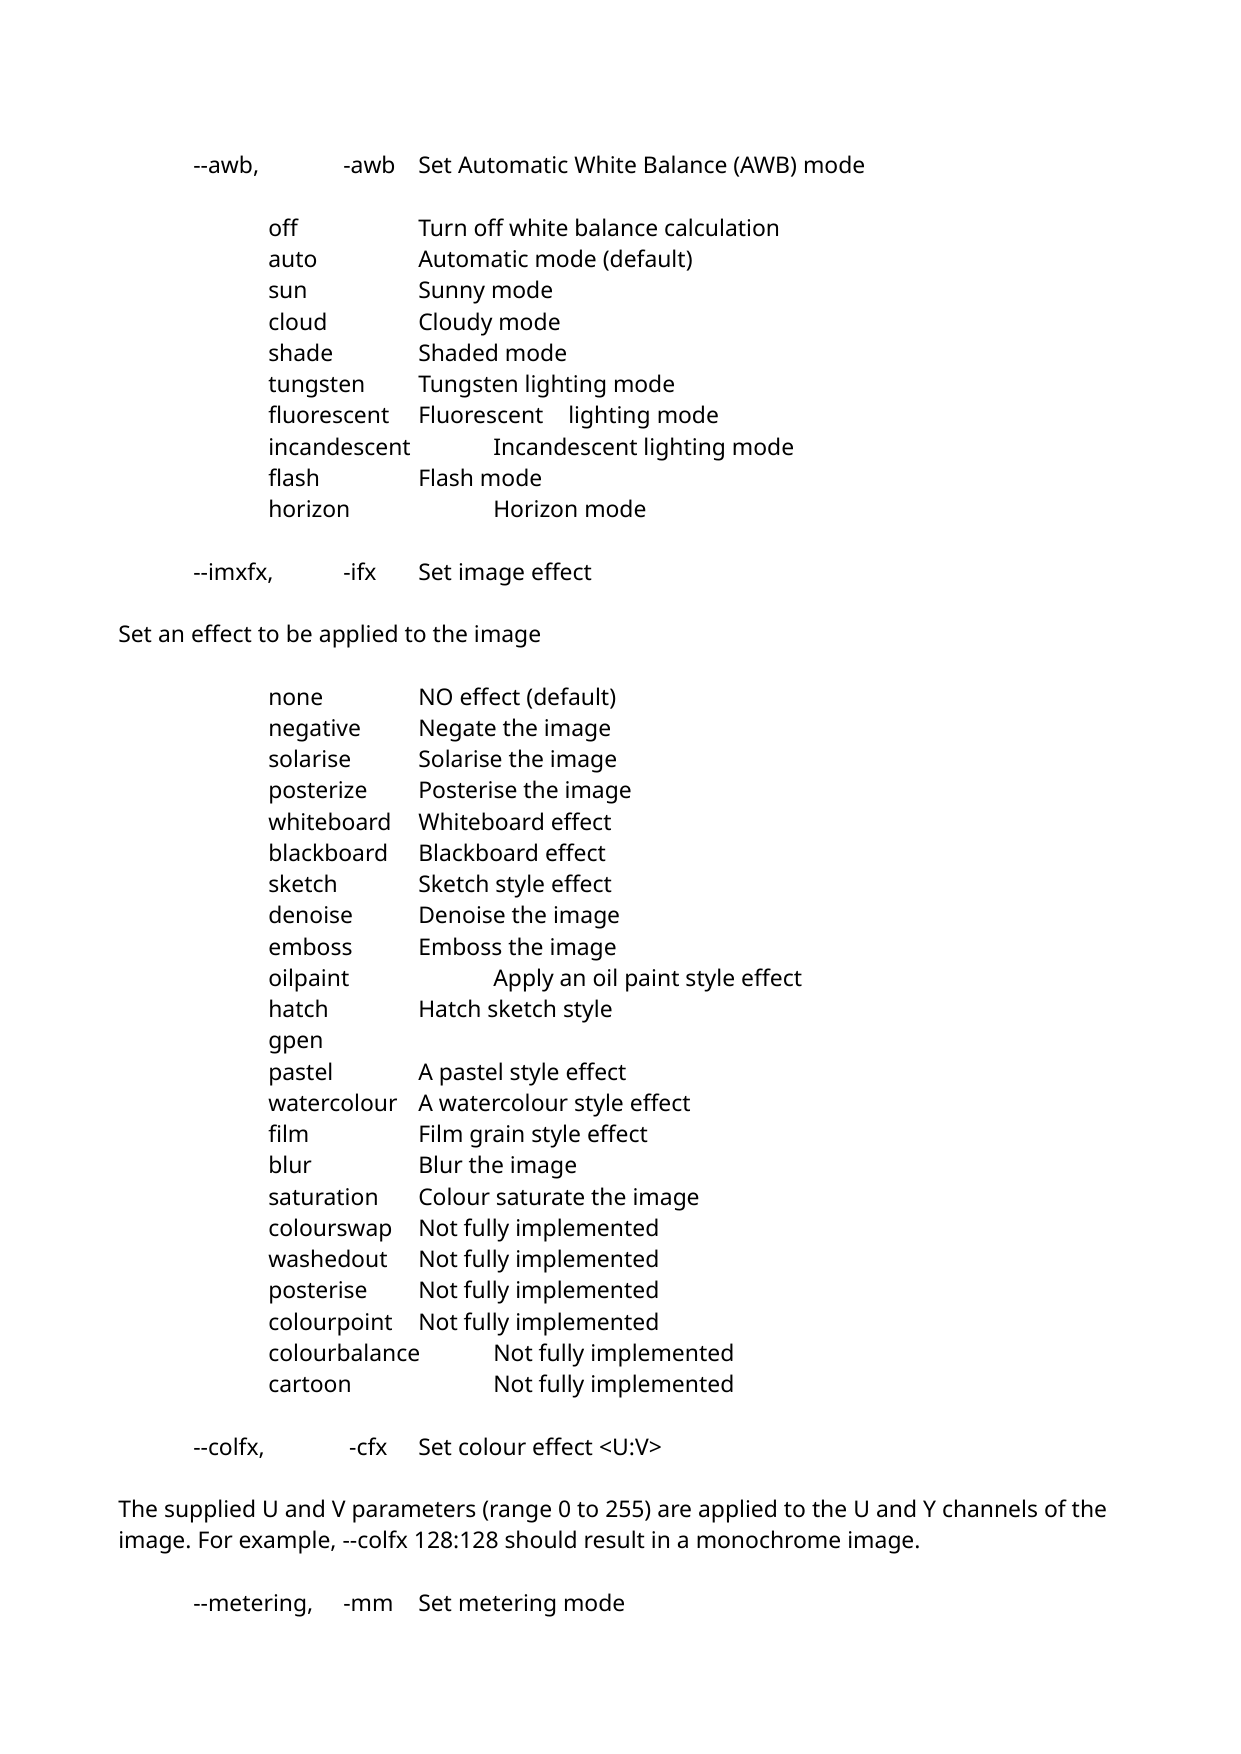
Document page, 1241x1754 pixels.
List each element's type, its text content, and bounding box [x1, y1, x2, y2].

text --awb, -awb Set Automatic White Balance (AWB) mode [118, 149, 1122, 181]
text colourswap Not fully implemented [268, 1212, 1122, 1243]
text denoise Denoise the image [268, 899, 1122, 931]
text none NO effect (default) [268, 681, 1122, 712]
text oilpaint Apply an oil paint style effect [268, 962, 1122, 993]
text The supplied U and V parameters (range 0 to 255) are applied to the U and Y channels of the image. For example, --colfx 128:128 should result in a monochrome image. [118, 1493, 1122, 1556]
text emboss Emboss the image [268, 931, 1122, 962]
text auto Automatic mode (default) [268, 243, 1122, 274]
text --colfx, -cfx Set colour effect <U:V> [118, 1431, 1122, 1462]
text fluorescent Fluorescent lighting mode [268, 399, 1122, 431]
text solarise Solarise the image [268, 743, 1122, 774]
text horizon Horizon mode [268, 493, 1122, 524]
text Set an effect to be applied to the image [118, 618, 1122, 649]
text hatch Hatch sketch style [268, 993, 1122, 1024]
text posterize Posterise the image [268, 774, 1122, 806]
text negative Negate the image [268, 712, 1122, 743]
text cloud Cloudy mode [268, 306, 1122, 337]
text pastel A pastel style effect [268, 1056, 1122, 1087]
text --imxfx, -ifx Set image effect [118, 556, 1122, 587]
text colourpoint Not fully implemented [268, 1306, 1122, 1337]
text film Film grain style effect [268, 1118, 1122, 1149]
text gpen [268, 1024, 1122, 1056]
text posterise Not fully implemented [268, 1274, 1122, 1306]
text washedout Not fully implemented [268, 1243, 1122, 1274]
text flash Flash mode [268, 462, 1122, 493]
text cartoon Not fully implemented [268, 1368, 1122, 1399]
text sketch Sketch style effect [268, 868, 1122, 899]
text whiteboard Whiteboard effect [268, 806, 1122, 837]
text off Turn off white balance calculation [268, 212, 1122, 243]
text tungsten Tungsten lighting mode [268, 368, 1122, 399]
text incandescent Incandescent lighting mode [268, 431, 1122, 462]
text colourbalance Not fully implemented [268, 1337, 1122, 1368]
text sun Sunny mode [268, 274, 1122, 306]
text --metering, -mm Set metering mode [118, 1587, 1122, 1618]
text blackboard Blackboard effect [268, 837, 1122, 868]
text watercolour A watercolour style effect [268, 1087, 1122, 1118]
text shade Shaded mode [268, 337, 1122, 368]
text blur Blur the image [268, 1149, 1122, 1181]
text saturation Colour saturate the image [268, 1181, 1122, 1212]
